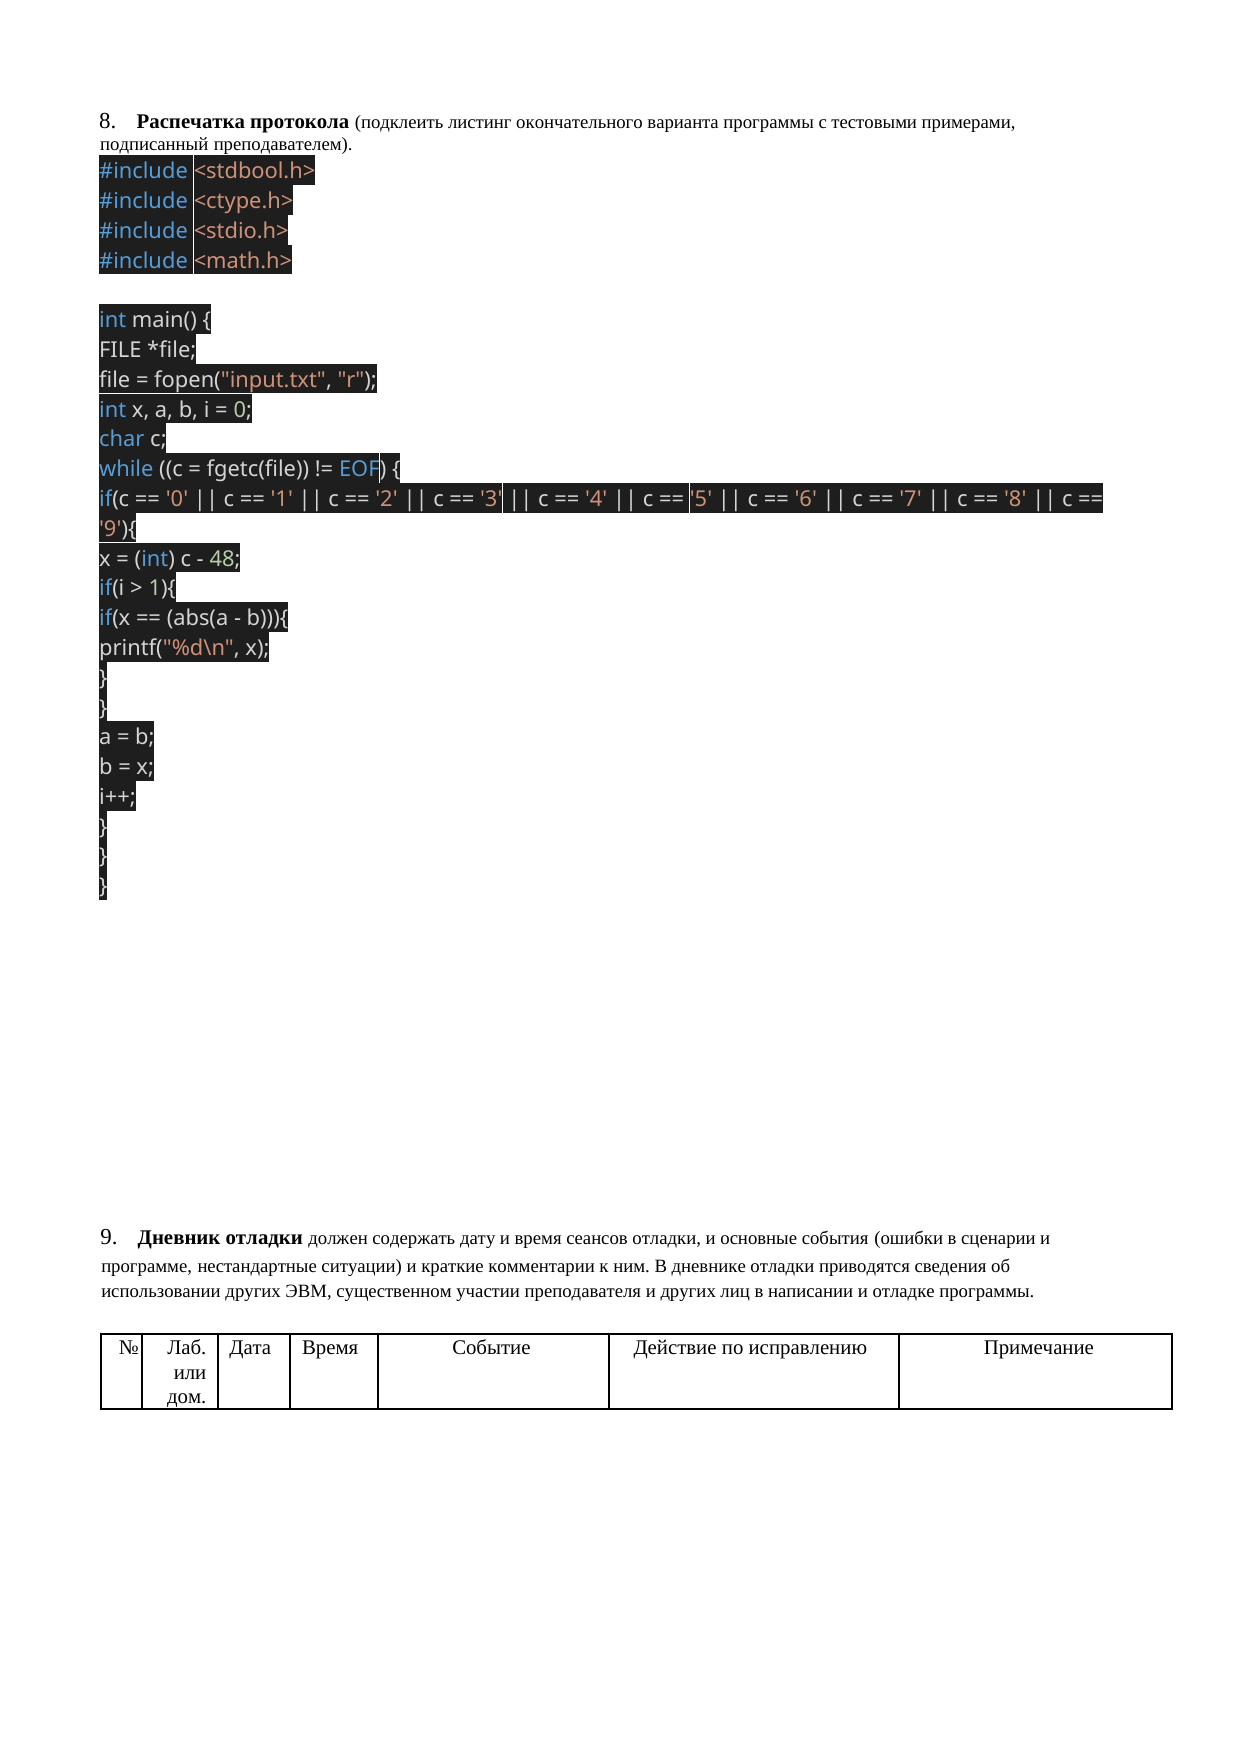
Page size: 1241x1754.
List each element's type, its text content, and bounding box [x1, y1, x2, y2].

table_cell [291, 1384, 377, 1408]
table_header Время [291, 1335, 377, 1359]
text #include <stdio.h> [99, 215, 1127, 245]
text } [99, 811, 1127, 840]
text int main() { [99, 304, 1127, 334]
text #include <ctype.h> [99, 185, 1127, 215]
text int x, a, b, i = 0; [99, 393, 1127, 423]
text } [99, 870, 1127, 900]
table_cell [102, 1359, 141, 1384]
table_header Примечание [900, 1335, 1171, 1359]
table_cell [900, 1384, 1171, 1408]
table_cell или [143, 1359, 217, 1384]
table_cell [610, 1384, 898, 1408]
table_header № [102, 1335, 141, 1359]
table_header Лаб. [143, 1335, 217, 1359]
text a = b; [99, 721, 1127, 751]
table_cell [219, 1359, 289, 1384]
text } [99, 662, 1127, 691]
table_cell дом. [143, 1384, 217, 1408]
text #include <stdbool.h> [99, 155, 1127, 185]
text i++; [99, 781, 1127, 811]
text if(c == '0' || c == '1' || c == '2' || c == '3' || c == '4' || c == '5' || c == '6' || c == '7' || c == '8' || c == '9'){ [99, 483, 1127, 542]
table_header Дата [219, 1335, 289, 1359]
text } [99, 840, 1127, 870]
table_header Событие [379, 1335, 608, 1359]
table_cell [219, 1384, 289, 1408]
text if(x == (abs(a - b))){ [99, 602, 1127, 632]
table_cell [102, 1384, 141, 1408]
list Распечатка протокола (подклеить листинг окончательного варианта программы с тестовыми примерами, подписанный преподавателем). [99, 109, 1127, 155]
list Дневник отладки должен содержать дату и время сеансов отладки, и основные события (ошибки в сценарии и программе, нестандартные ситуации) и краткие комментарии к ним. В дневнике отладки приводятся сведения об использовании других ЭВМ, существенном участии преподавателя и других лиц в написании и отладке программы. [100, 1223, 1062, 1302]
text FILE *file; [99, 334, 1127, 364]
text if(i > 1){ [99, 572, 1127, 602]
table_cell [379, 1384, 608, 1408]
text file = fopen("input.txt", "r"); [99, 364, 1127, 393]
text b = x; [99, 751, 1127, 781]
table_cell [379, 1359, 608, 1384]
table_cell [291, 1359, 377, 1384]
text #include <math.h> [99, 245, 1127, 274]
table_header Действие по исправлению [610, 1335, 898, 1359]
text } [99, 691, 1127, 721]
text printf("%d\n", x); [99, 632, 1127, 662]
text while ((c = fgetc(file)) != EOF) { [99, 453, 1127, 483]
text x = (int) c - 48; [99, 542, 1127, 572]
table_cell [610, 1359, 898, 1384]
table_cell [900, 1359, 1171, 1384]
text char c; [99, 423, 1127, 453]
